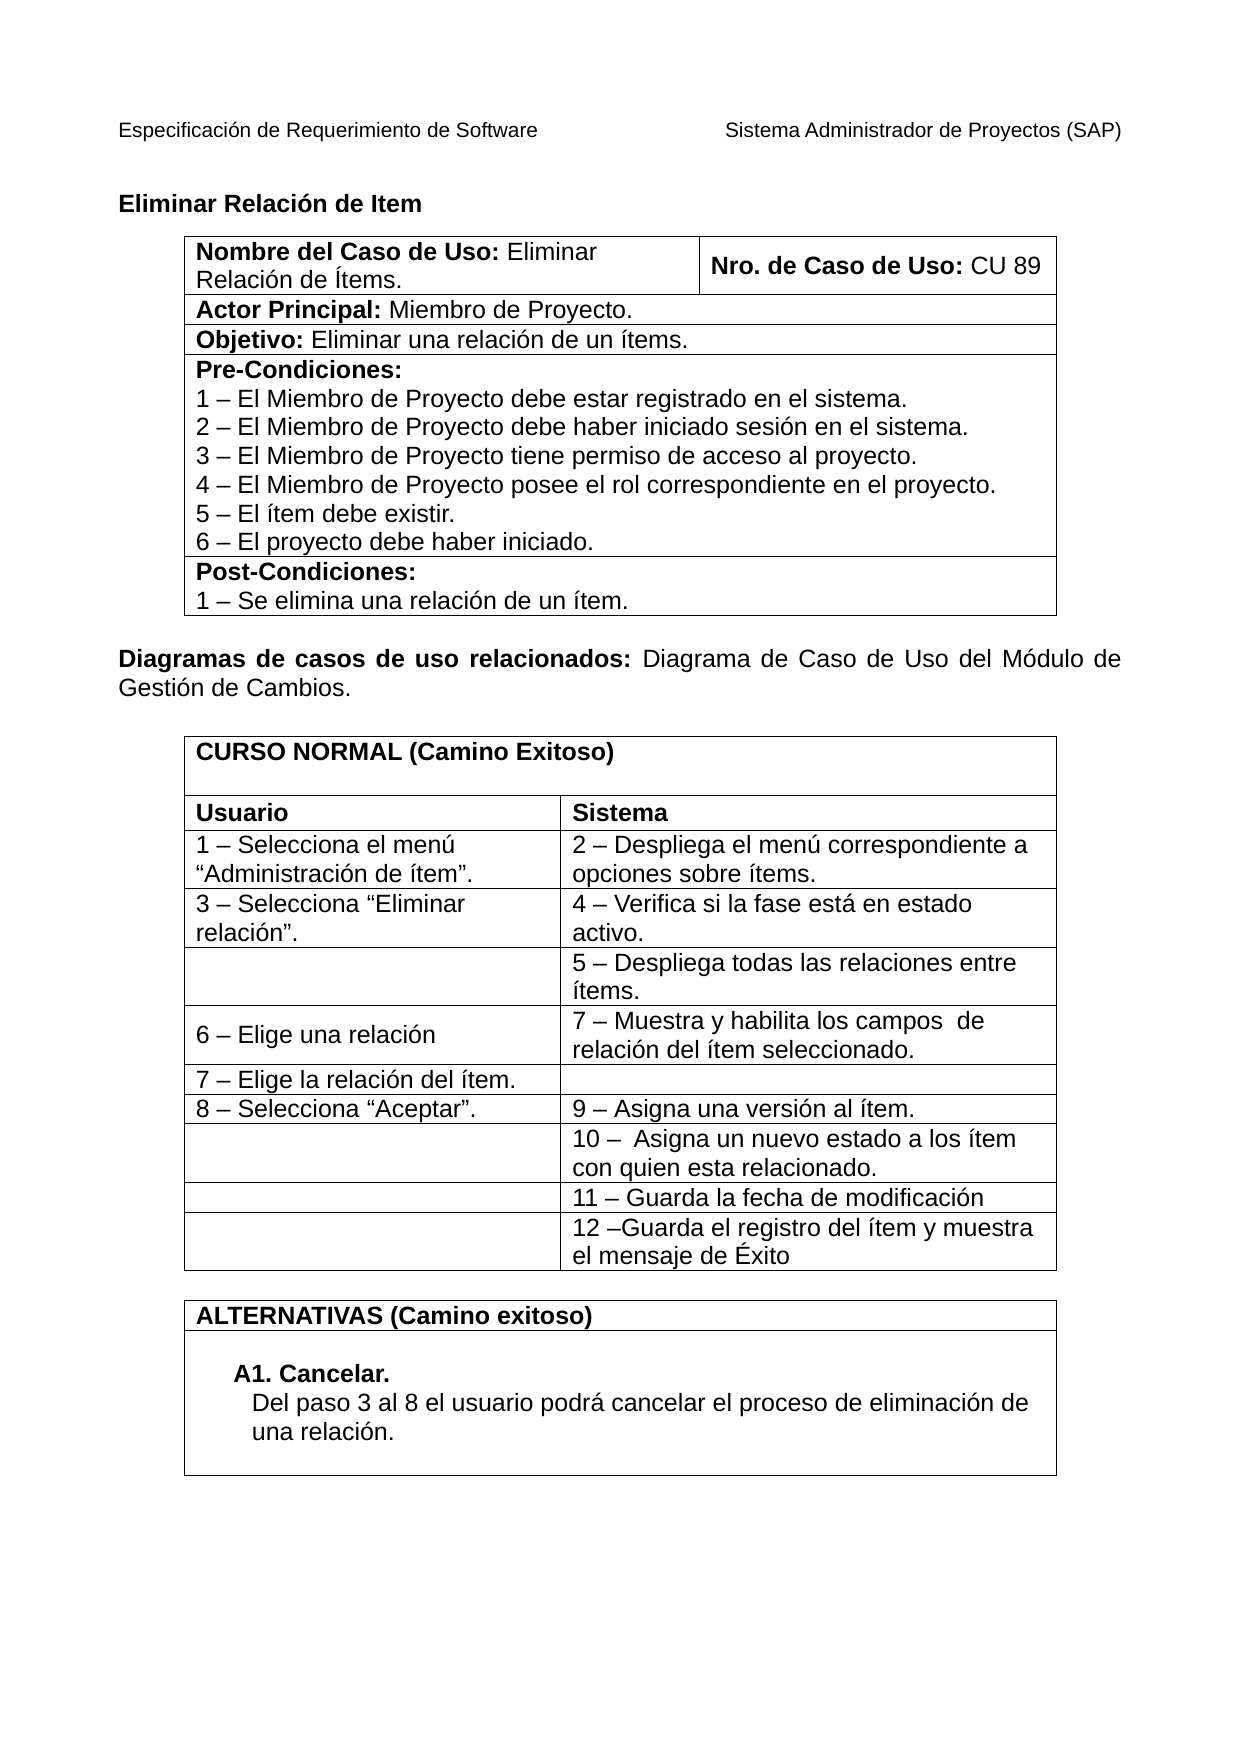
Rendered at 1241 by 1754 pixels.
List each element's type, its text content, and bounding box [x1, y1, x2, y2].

table_cell 11 – Guarda la fecha de modificación [561, 1183, 1056, 1212]
table_cell Actor Principal: Miembro de Proyecto. [185, 295, 1056, 324]
table_cell 7 – Muestra y habilita los campos de relación del ítem seleccionado. [561, 1006, 1056, 1064]
table_cell [185, 1183, 560, 1212]
table_cell Objetivo: Eliminar una relación de un ítems. [185, 325, 1056, 354]
table_cell 3 – Selecciona “Eliminar relación”. [185, 889, 560, 947]
table_header Nro. de Caso de Uso: CU 89 [700, 237, 1056, 294]
table_cell 7 – Elige la relación del ítem. [185, 1065, 560, 1093]
table_cell 5 – Despliega todas las relaciones entre ítems. [561, 948, 1056, 1005]
table_cell [185, 1124, 560, 1182]
table_cell 9 – Asigna una versión al ítem. [561, 1095, 1056, 1123]
table_cell Pre-Condiciones: 1 – El Miembro de Proyecto debe estar registrado en el sistema. 2 – El Miembro de Proyecto debe haber iniciado sesión en el sistema. 3 – El Miembro de Proyecto tiene permiso de acceso al proyecto. 4 – El Miembro de Proyecto posee el rol correspondiente en el proyecto. 5 – El ítem debe existir. 6 – El proyecto debe haber iniciado. [185, 355, 1056, 556]
table_cell 10 – Asigna un nuevo estado a los ítem con quien esta relacionado. [561, 1124, 1056, 1182]
table_cell [185, 1213, 560, 1270]
table_cell [561, 1065, 1056, 1093]
table_cell 8 – Selecciona “Aceptar”. [185, 1095, 560, 1123]
table_cell Sistema [561, 796, 1056, 829]
table_cell Post-Condiciones: 1 – Se elimina una relación de un ítem. [185, 557, 1056, 615]
table_header ALTERNATIVAS (Camino exitoso) [185, 1301, 1056, 1330]
table_cell [185, 948, 560, 1005]
table_header CURSO NORMAL (Camino Exitoso) [185, 737, 1056, 794]
table_cell 6 – Elige una relación [185, 1006, 560, 1064]
table_cell A1. Cancelar. Del paso 3 al 8 el usuario podrá cancelar el proceso de eliminación de una relación. [185, 1331, 1056, 1474]
table_header Nombre del Caso de Uso: Eliminar Relación de Ítems. [185, 237, 699, 294]
text Diagramas de casos de uso relacionados: Diagrama de Caso de Uso del Módulo de Gestión de Cambios. [118, 644, 1122, 702]
table_cell 1 – Selecciona el menú “Administración de ítem”. [185, 831, 560, 888]
text Eliminar Relación de Item [118, 189, 1122, 218]
table_cell Usuario [185, 796, 560, 829]
table_cell 2 – Despliega el menú correspondiente a opciones sobre ítems. [561, 831, 1056, 888]
table_cell 12 –Guarda el registro del ítem y muestra el mensaje de Éxito [561, 1213, 1056, 1270]
table_cell 4 – Verifica si la fase está en estado activo. [561, 889, 1056, 947]
